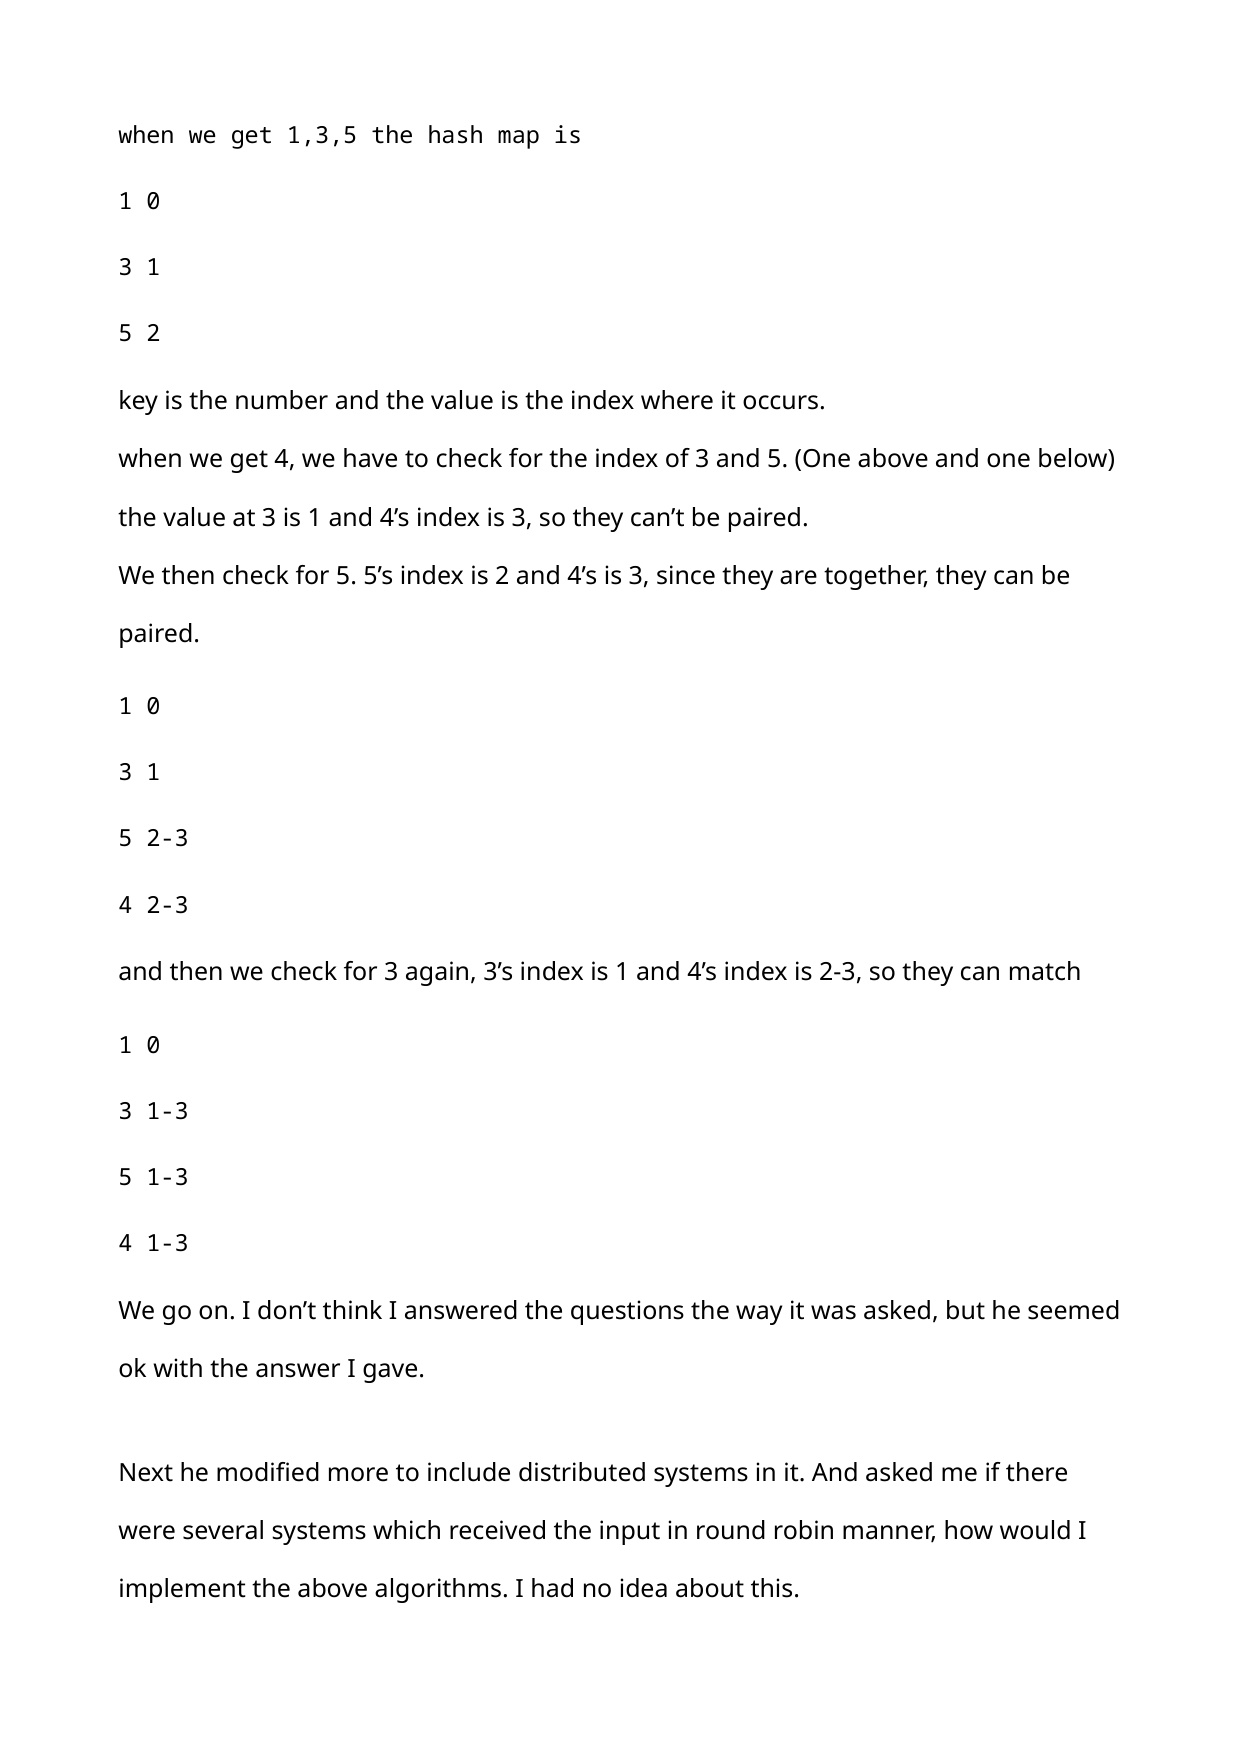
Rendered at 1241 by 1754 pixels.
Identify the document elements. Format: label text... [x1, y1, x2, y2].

text 1 0 [118, 184, 1122, 216]
text key is the number and the value is the index where it occurs. when we get 4, we have to check for the index of 3 and 5. (One above and one below) the value at 3 is 1 and 4’s index is 3, so they can’t be paired. We then check for 5. 5’s index is 2 and 4’s is 3, since they are together, they can be paired. [118, 383, 1122, 650]
text and then we check for 3 again, 3’s index is 1 and 4’s index is 2-3, so they can match [118, 954, 1122, 988]
text 4 2-3 [118, 888, 1122, 920]
text 3 1-3 [118, 1094, 1122, 1126]
text 4 1-3 [118, 1226, 1122, 1258]
text when we get 1,3,5 the hash map is [118, 118, 1122, 150]
text 1 0 [118, 1028, 1122, 1060]
text 3 1 [118, 756, 1122, 788]
text Next he modified more to include distributed systems in it. And asked me if there were several systems which received the input in round robin manner, how would I implement the above algorithms. I had no idea about this. [118, 1454, 1122, 1605]
text 1 0 [118, 689, 1122, 721]
text 3 1 [118, 250, 1122, 282]
text 5 2-3 [118, 822, 1122, 854]
text We go on. I don’t think I answered the questions the way it was asked, but he seemed ok with the answer I gave. [118, 1292, 1122, 1385]
text 5 1-3 [118, 1160, 1122, 1192]
text 5 2 [118, 317, 1122, 348]
